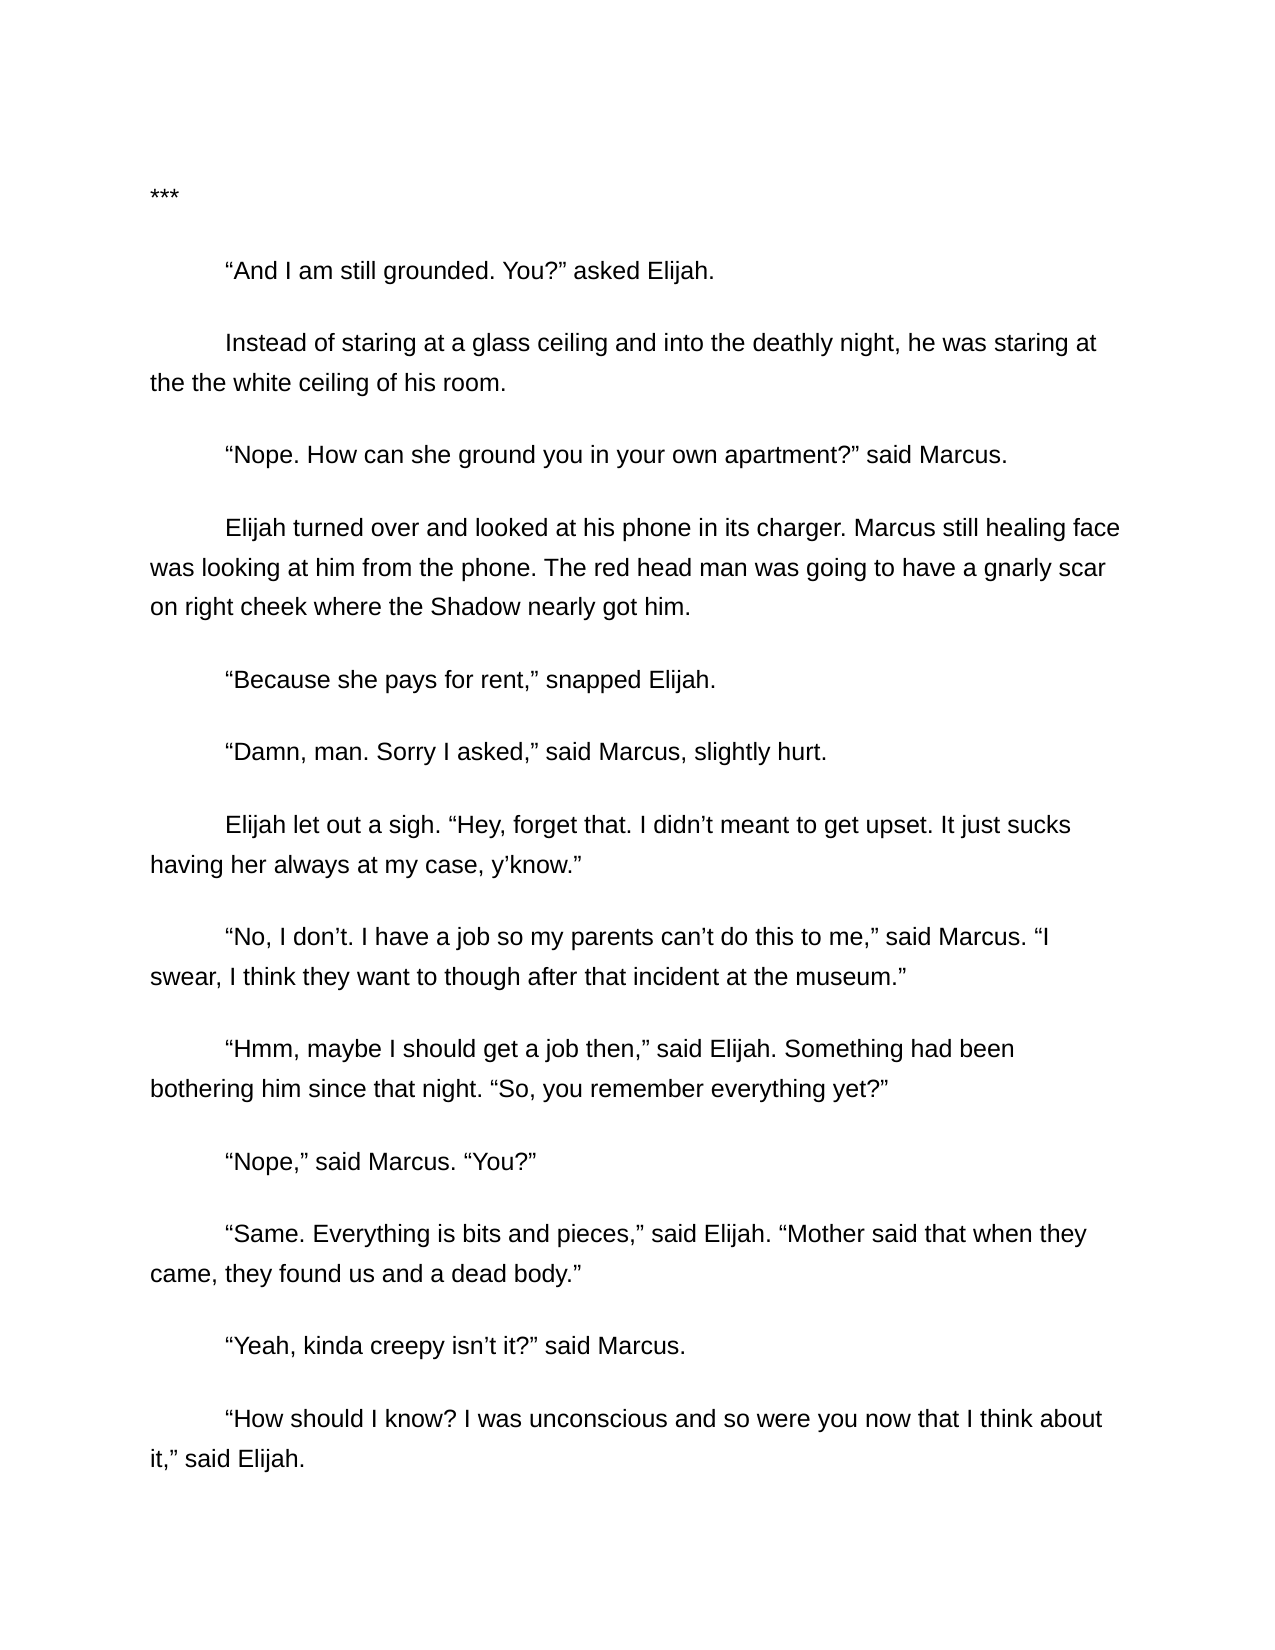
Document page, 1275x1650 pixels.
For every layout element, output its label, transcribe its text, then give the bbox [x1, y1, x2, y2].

text “Nope,” said Marcus. “You?” [150, 1147, 1125, 1175]
text “Hmm, maybe I should get a job then,” said Elijah. Something had been bothering him since that night. “So, you remember everything yet?” [150, 1034, 1125, 1103]
text “Damn, man. Sorry I asked,” said Marcus, slightly hurt. [150, 737, 1125, 766]
text Instead of staring at a glass ceiling and into the deathly night, he was staring at the the white ceiling of his room. [150, 328, 1125, 397]
text “How should I know? I was unconscious and so were you now that I think about it,” said Elijah. [150, 1404, 1125, 1472]
text “No, I don’t. I have a job so my parents can’t do this to me,” said Marcus. “I swear, I think they want to though after that incident at the museum.” [150, 922, 1125, 991]
text “And I am still grounded. You?” asked Elijah. [150, 256, 1125, 284]
text Elijah let out a sigh. “Hey, forget that. I didn’t meant to get upset. It just sucks having her always at my case, y’know.” [150, 810, 1125, 878]
text “Yeah, kinda creepy isn’t it?” said Marcus. [150, 1331, 1125, 1360]
text *** [150, 183, 1125, 212]
text “Nope. How can she ground you in your own apartment?” said Marcus. [150, 440, 1125, 469]
text Elijah turned over and looked at his phone in its charger. Marcus still healing face was looking at him from the phone. The red head man was going to have a gnarly scar on right cheek where the Shadow nearly got him. [150, 513, 1125, 621]
text “Because she pays for rent,” snapped Elijah. [150, 665, 1125, 693]
text “Same. Everything is bits and pieces,” said Elijah. “Mother said that when they came, they found us and a dead body.” [150, 1219, 1125, 1287]
